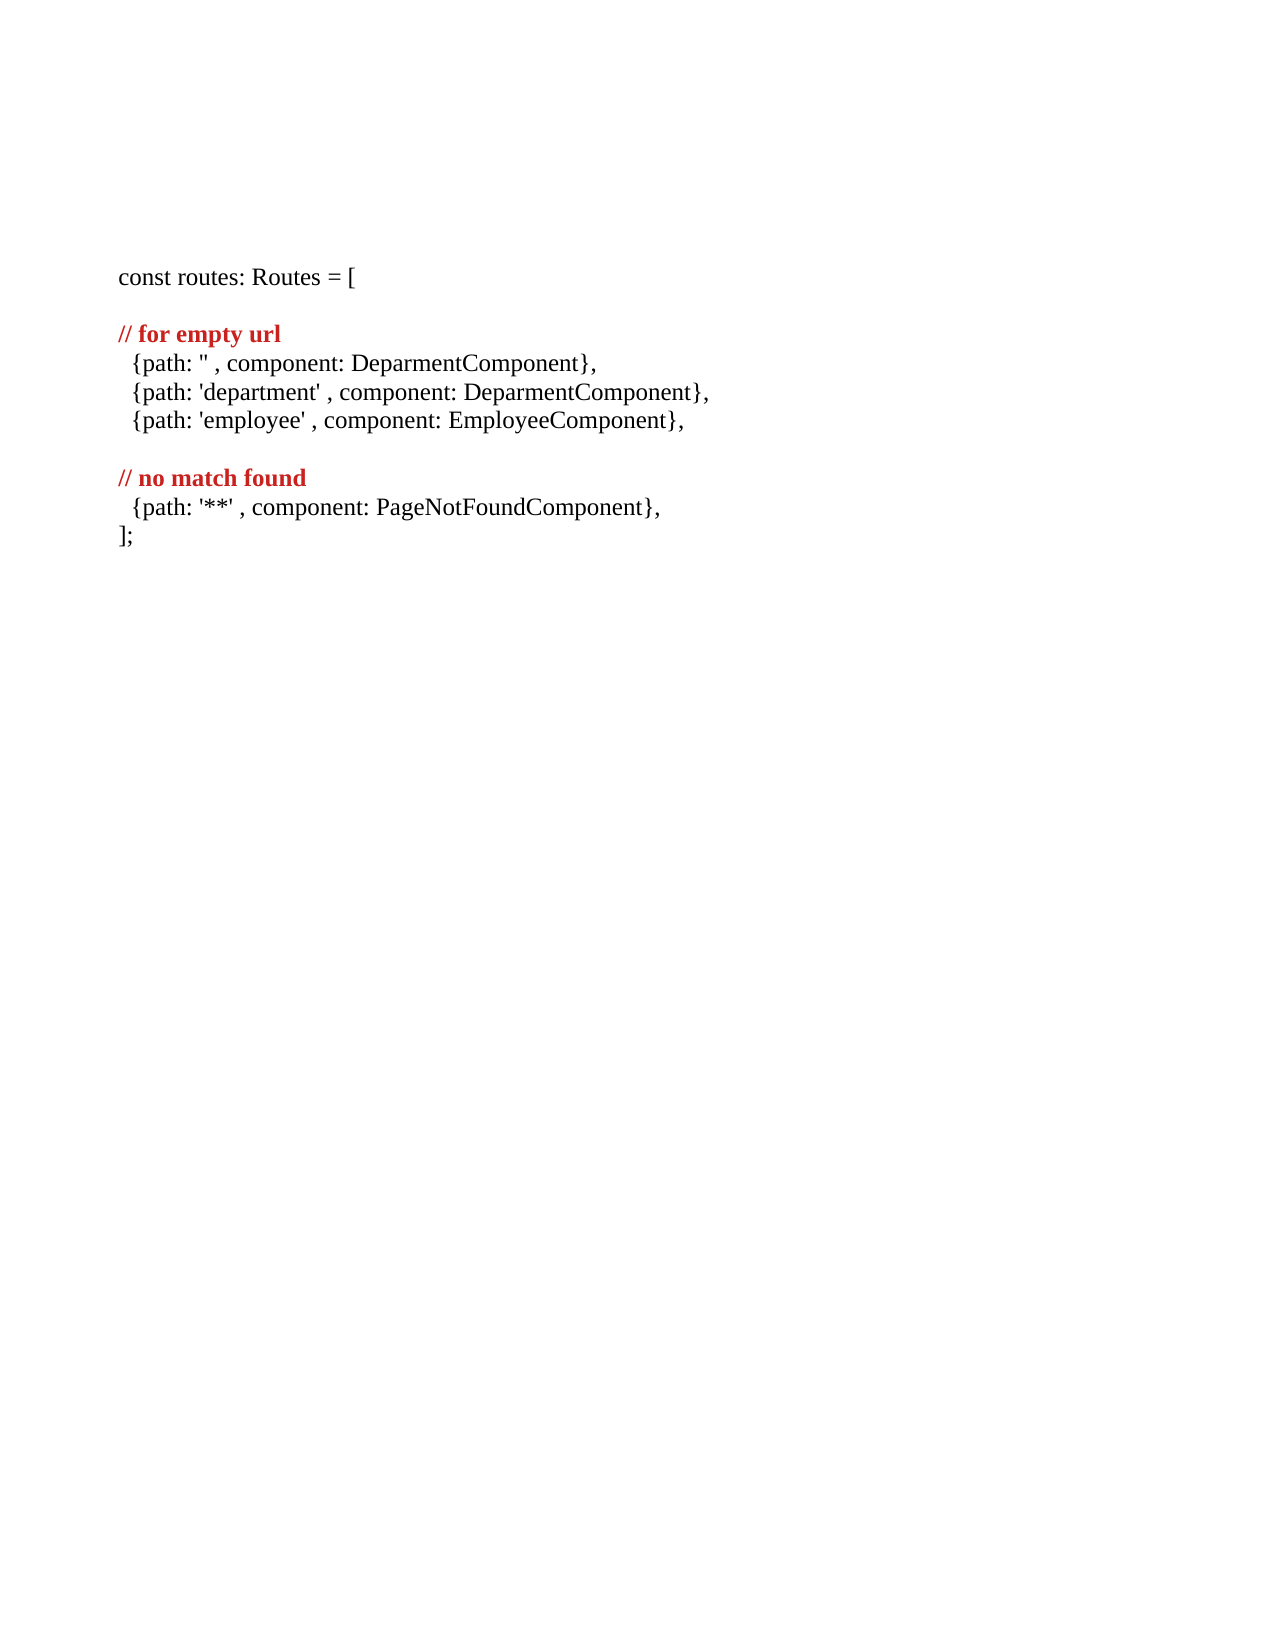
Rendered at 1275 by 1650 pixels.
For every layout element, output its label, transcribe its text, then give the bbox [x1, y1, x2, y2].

text // for empty url [118, 319, 1157, 348]
text {path: 'employee' , component: EmployeeComponent}, [118, 406, 1157, 434]
text ]; [118, 521, 1157, 549]
text {path: '**' , component: PageNotFoundComponent}, [118, 492, 1157, 521]
text {path: 'department' , component: DeparmentComponent}, [118, 377, 1157, 406]
text const routes: Routes = [ [118, 262, 1157, 291]
text // no match found [118, 463, 1157, 492]
text {path: '' , component: DeparmentComponent}, [118, 348, 1157, 377]
